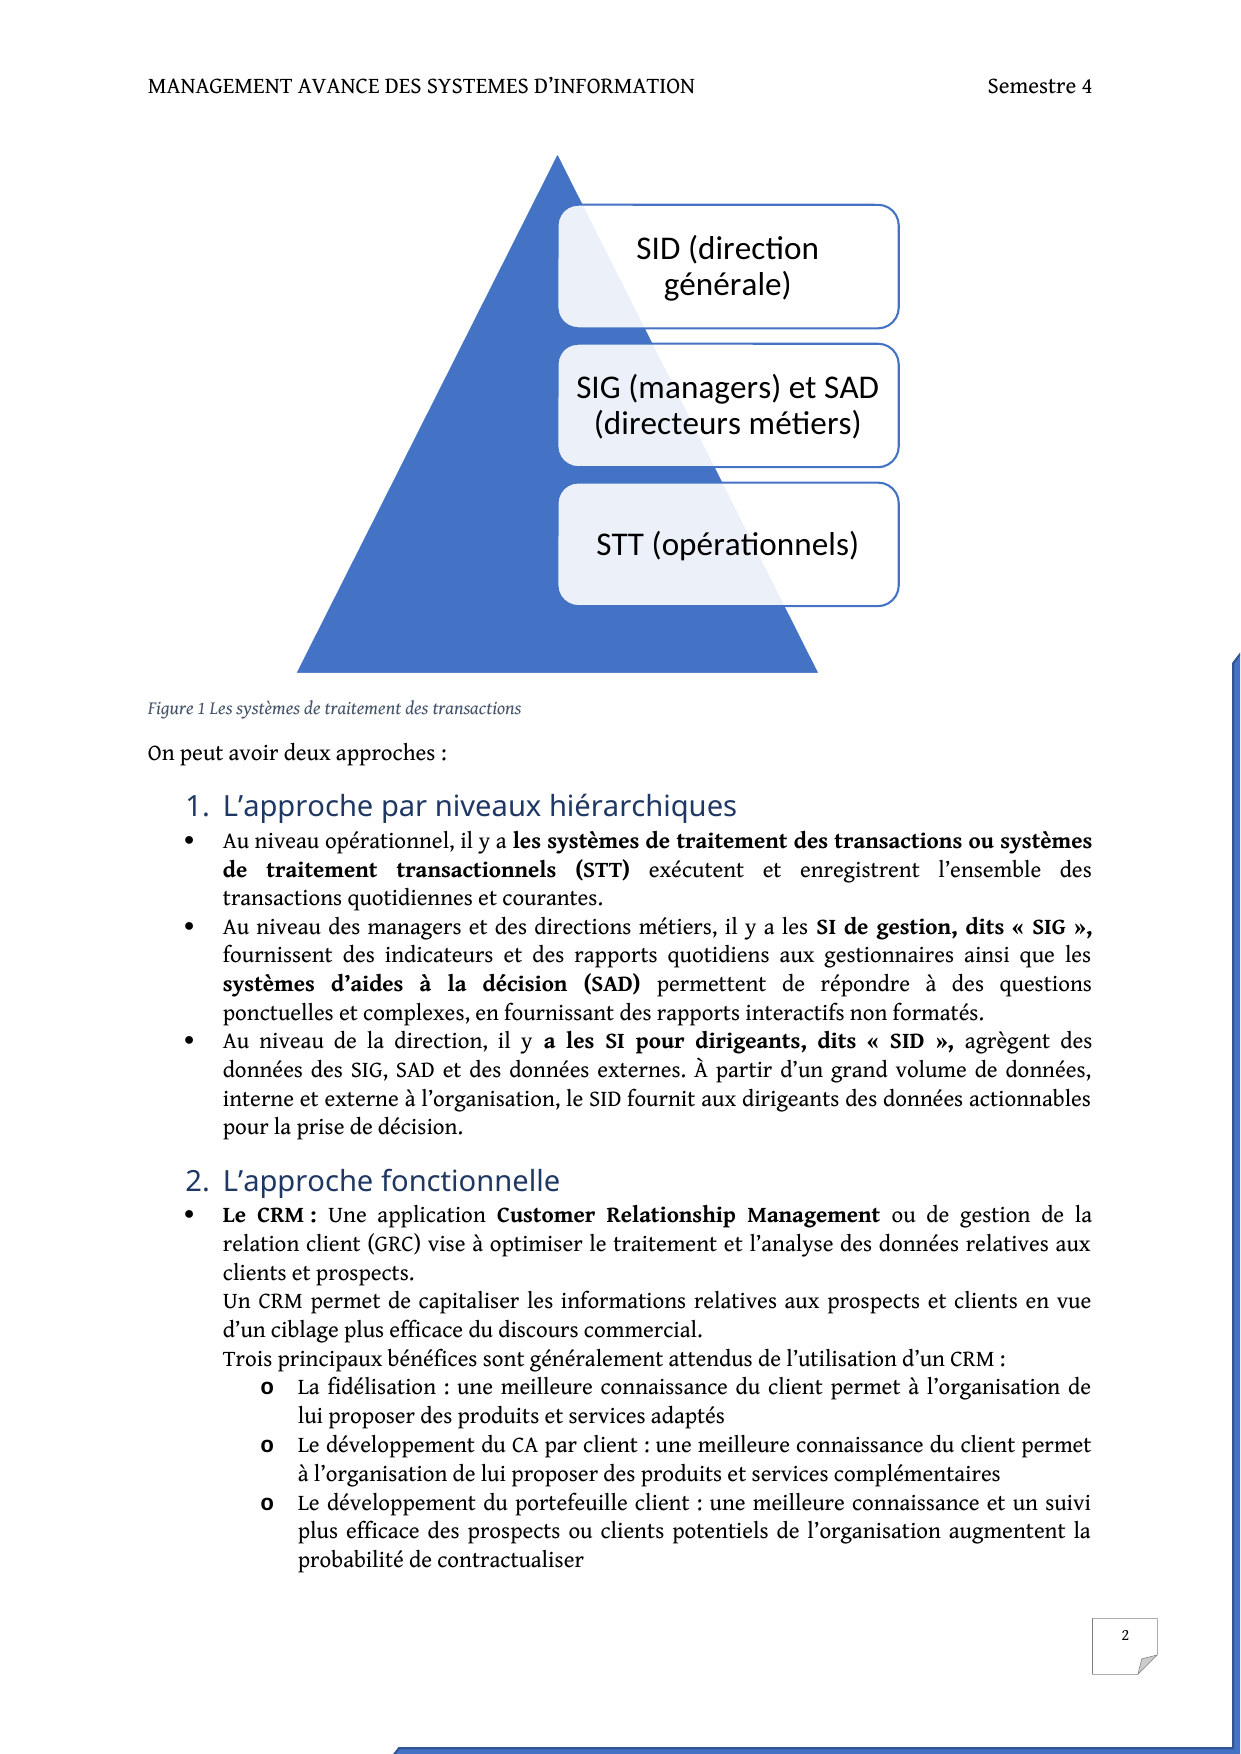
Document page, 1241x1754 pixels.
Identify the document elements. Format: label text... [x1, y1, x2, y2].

list Le CRM : Une application Customer Relationship Management ou de gestion de la relation client (GRC) vise à optimiser le traitement et l’analyse des données relatives aux clients et prospects. [185, 1203, 1093, 1287]
list Trois principaux bénéﬁces sont généralement attendus de l’utilisation d’un CRM : [223, 1346, 1093, 1373]
list Au niveau des managers et des directions métiers, il y a les SI de gestion, dits « SIG », fournissent des indicateurs et des rapports quotidiens aux gestionnaires ainsi que les systèmes d’aides à la décision (SAD) permettent de répondre à des questions ponctuelles et complexes, en fournissant des rapports interactifs non formatés. [185, 914, 1093, 1027]
list Au niveau de la direction, il y a les SI pour dirigeants, dits « SID », agrègent des données des SIG, SAD et des données externes. À partir d’un grand volume de données, interne et externe à l’organisation, le SID fournit aux dirigeants des données actionnables pour la prise de décision. [185, 1029, 1093, 1141]
list La ﬁdélisation : une meilleure connaissance du client permet à l’organisation de lui proposer des produits et services adaptés [260, 1375, 1093, 1430]
subtitle L’approche fonctionnelle [185, 1160, 1093, 1200]
text Figure 1 Les systèmes de traitement des transactions [148, 698, 1093, 719]
list Le développement du portefeuille client : une meilleure connaissance et un suivi plus efficace des prospects ou clients potentiels de l’organisation augmentent la probabilité de contractualiser [260, 1490, 1093, 1574]
list Au niveau opérationnel, il y a les systèmes de traitement des transactions ou systèmes de traitement transactionnels (STT) exécutent et enregistrent l’ensemble des transactions quotidiennes et courantes. [185, 828, 1093, 912]
list Un CRM permet de capitaliser les informations relatives aux prospects et clients en vue d’un ciblage plus efficace du discours commercial. [223, 1289, 1093, 1344]
subtitle L’approche par niveaux hiérarchiques [185, 786, 1093, 825]
list Le développement du CA par client : une meilleure connaissance du client permet à l’organisation de lui proposer des produits et services complémentaires [260, 1432, 1093, 1488]
text On peut avoir deux approches : [148, 740, 1093, 767]
